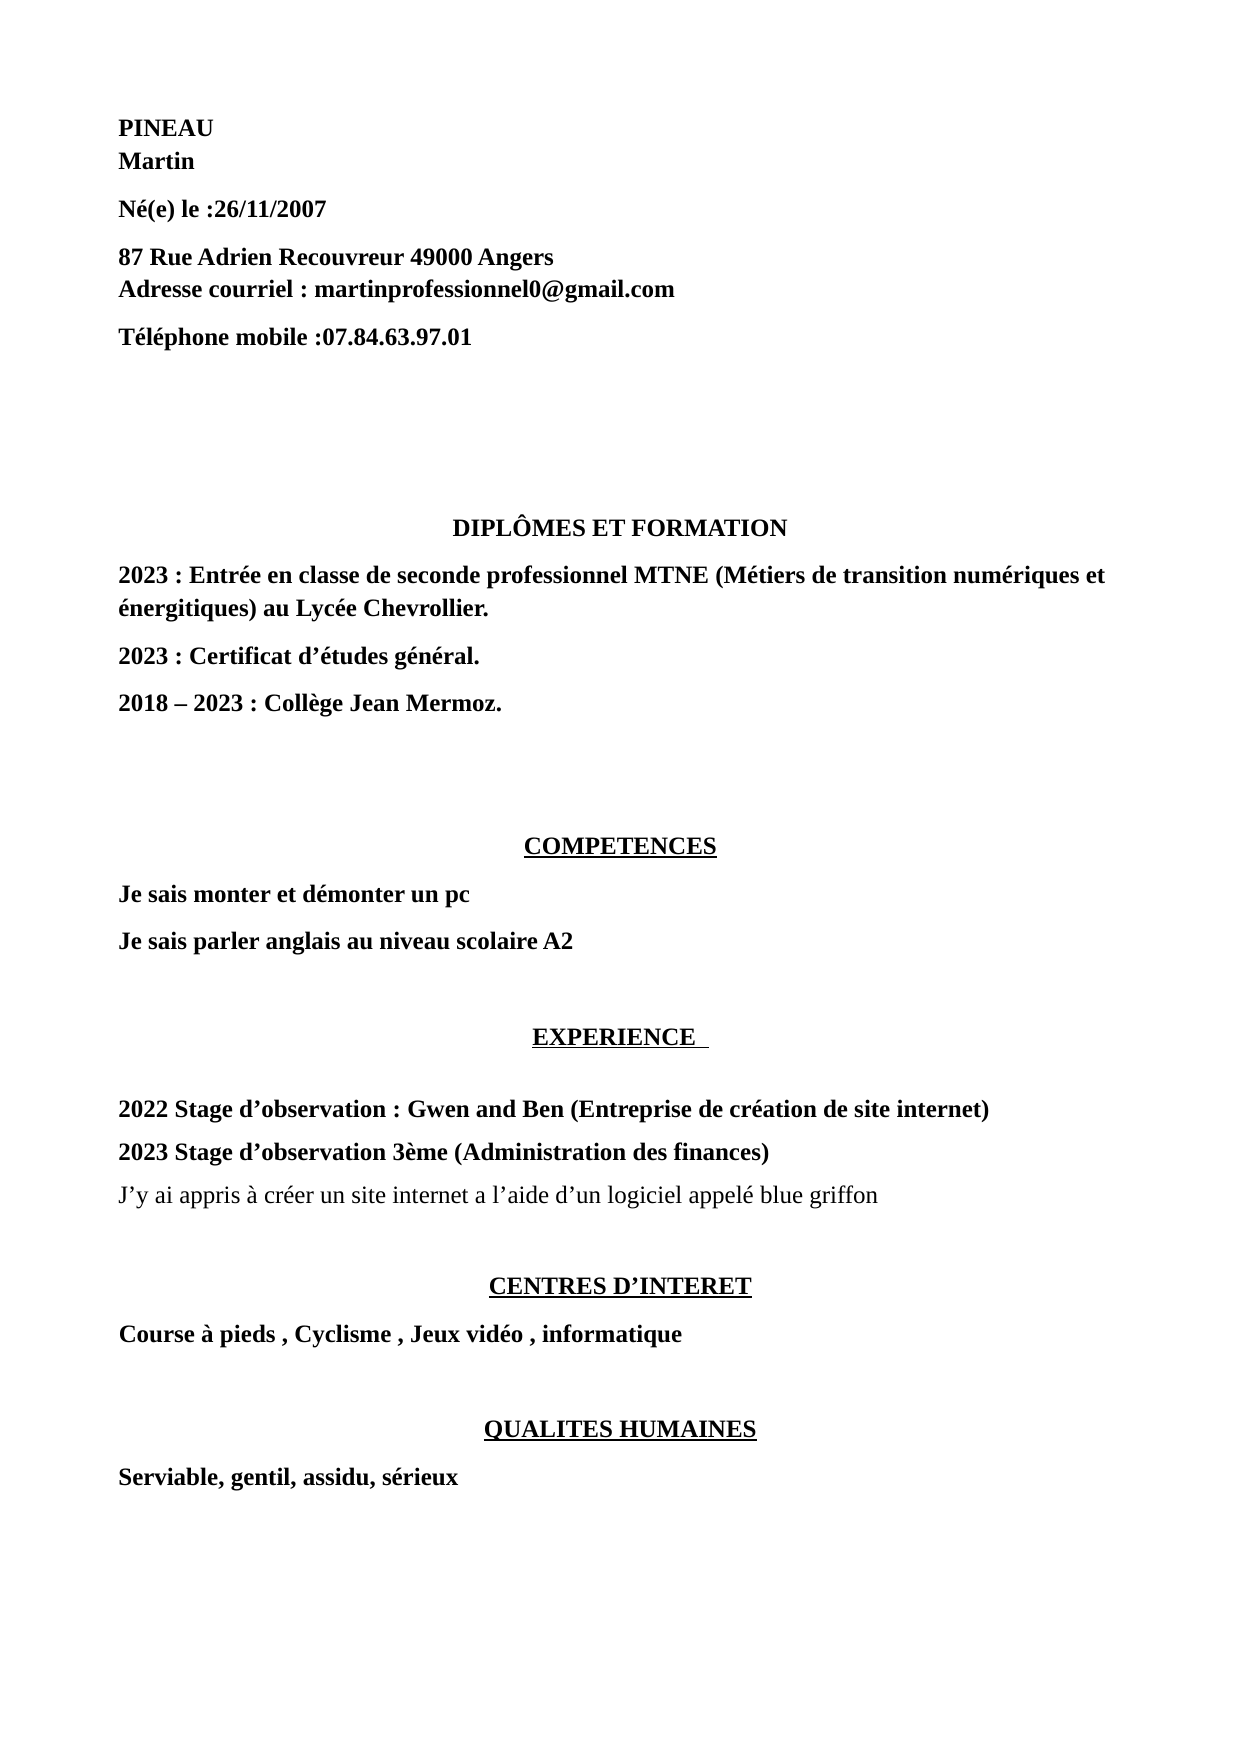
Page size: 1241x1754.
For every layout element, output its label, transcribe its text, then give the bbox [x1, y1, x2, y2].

text PINEAU [118, 113, 1122, 142]
text Adresse courriel : martinprofessionnel0@gmail.com [118, 274, 1122, 303]
text Course à pieds , Cyclisme , Jeux vidéo , informatique [6, 1319, 1122, 1348]
text Je sais parler anglais au niveau scolaire A2 [118, 926, 1122, 955]
text Serviable, gentil, assidu, sérieux [118, 1462, 1122, 1490]
text 87 Rue Adrien Recouvreur 49000 Angers [118, 242, 1122, 270]
text Je sais monter et démonter un pc [118, 879, 1122, 908]
text 2023 : Entrée en classe de seconde professionnel MTNE (Métiers de transition numériques et énergitiques) au Lycée Chevrollier. [118, 560, 1122, 622]
text EXPERIENCE [118, 1022, 1122, 1050]
text 2023 : Certificat d’études général. [118, 641, 1122, 669]
text 2022 Stage d’observation : Gwen and Ben (Entreprise de création de site internet) 2023 Stage d’observation 3ème (Administration des finances) J’y ai appris à créer un site internet a l’aide d’un logiciel appelé blue griffon [118, 1094, 1122, 1209]
text QUALITES HUMAINES [118, 1414, 1122, 1443]
text Né(e) le :26/11/2007 [118, 194, 1122, 223]
text DIPLÔMES ET FORMATION [118, 513, 1122, 541]
text COMPETENCES [118, 831, 1122, 860]
text Téléphone mobile :07.84.63.97.01 [118, 322, 1122, 351]
text Martin [118, 146, 1122, 175]
text CENTRES D’INTERET [118, 1271, 1122, 1300]
text 2018 – 2023 : Collège Jean Mermoz. [118, 688, 1122, 717]
